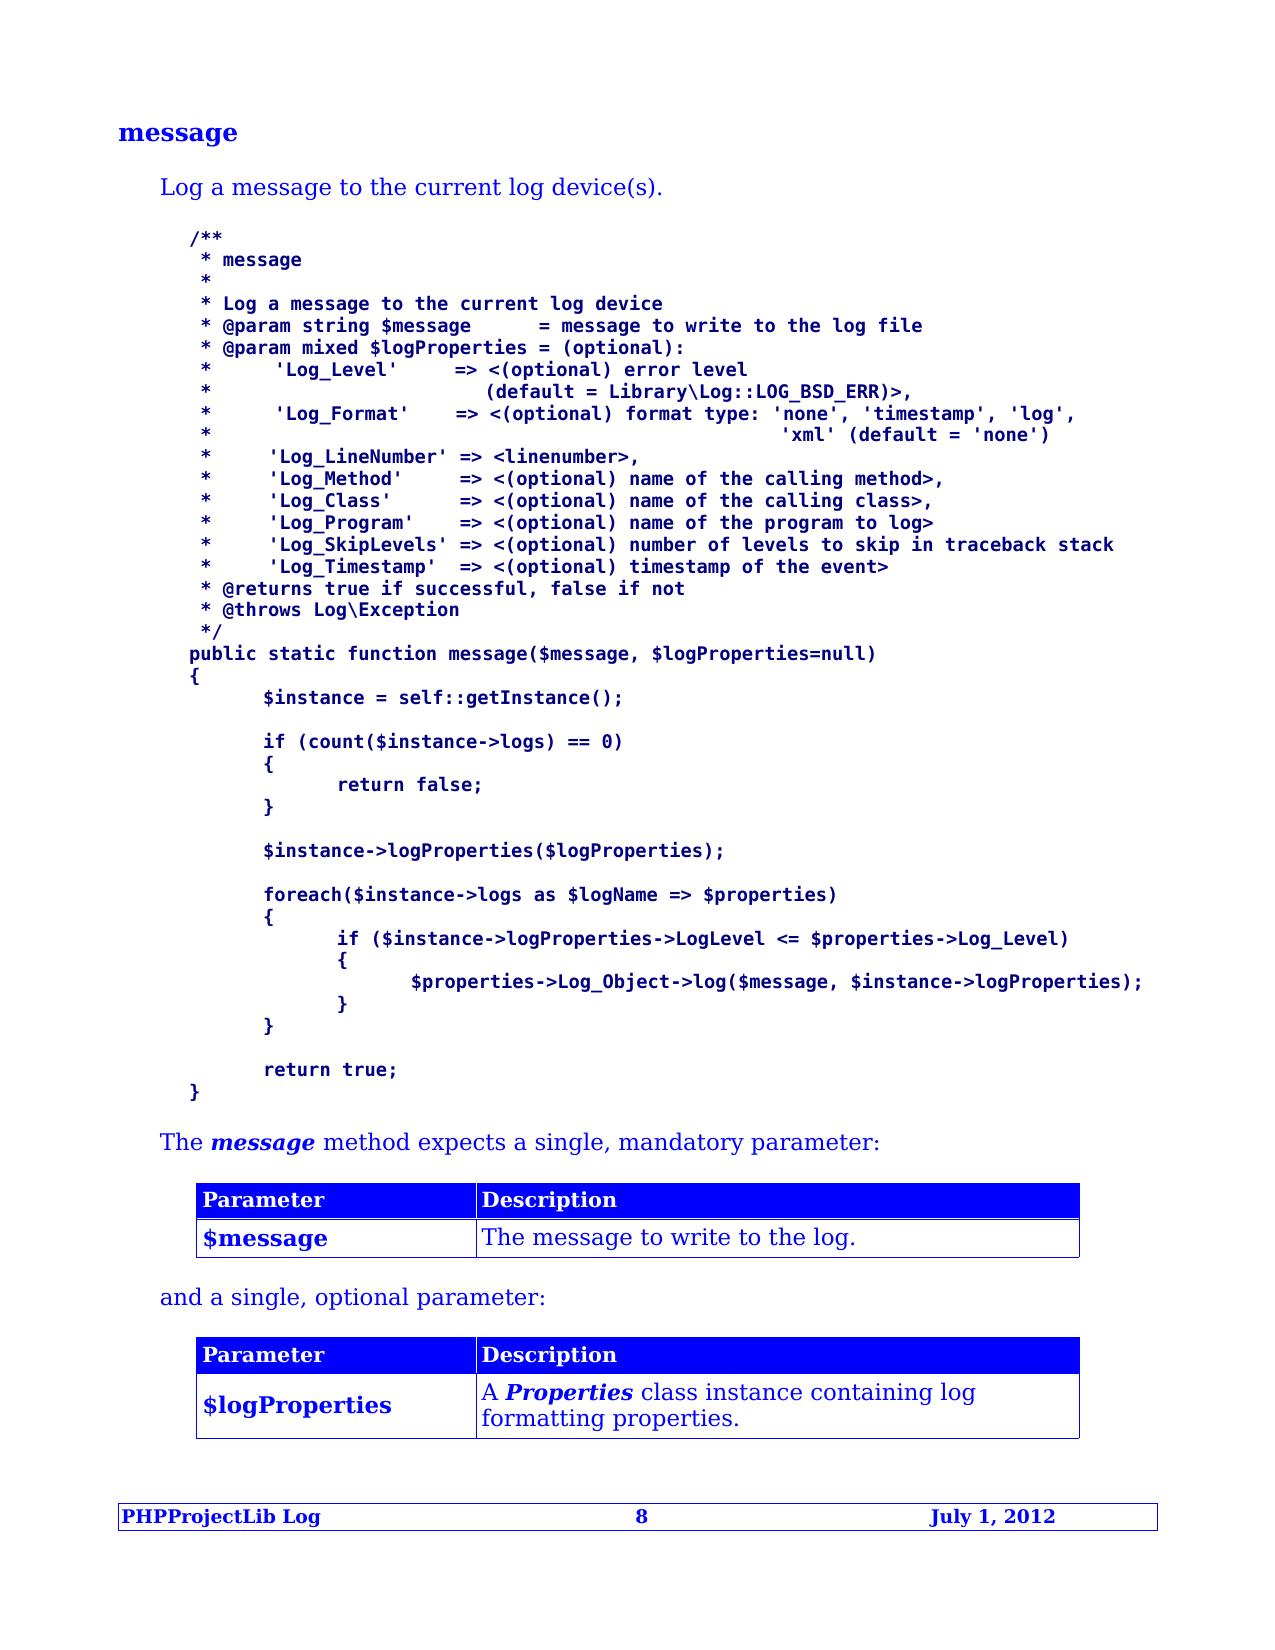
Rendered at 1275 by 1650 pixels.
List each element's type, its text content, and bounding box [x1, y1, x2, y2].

table_header Description [477, 1338, 1079, 1373]
list * 'Log_Timestamp' => <(optional) timestamp of the event> [189, 556, 1157, 577]
table_cell $logProperties [197, 1374, 476, 1438]
table_cell $message [197, 1220, 476, 1257]
table_cell A Properties class instance containing log formatting properties. [477, 1374, 1079, 1438]
list $instance = self::getInstance(); [189, 687, 1157, 709]
list * Log a message to the current log device [189, 293, 1157, 315]
list * @returns true if successful, false if not [189, 577, 1157, 599]
text and a single, optional parameter: [159, 1284, 1157, 1310]
list * @param string $message = message to write to the log file [189, 315, 1157, 337]
list { [189, 906, 1157, 927]
list * 'Log_Format' => <(optional) format type: 'none', 'timestamp', 'log', [189, 402, 1157, 424]
list { [189, 665, 1157, 687]
list * @param mixed $logProperties = (optional): [189, 337, 1157, 359]
list { [189, 752, 1157, 774]
table_cell The message to write to the log. [477, 1220, 1079, 1257]
list } [189, 796, 1157, 818]
list $properties->Log_Object->log($message, $instance->logProperties); [189, 971, 1157, 993]
title message [118, 118, 1157, 147]
list } [189, 1015, 1157, 1037]
list if ($instance->logProperties->LogLevel <= $properties->Log_Level) [189, 927, 1157, 949]
table_header Description [477, 1184, 1079, 1218]
list } [189, 1081, 1157, 1102]
list * 'xml' (default = 'none') [189, 424, 1157, 446]
list * 'Log_Level' => <(optional) error level [189, 359, 1157, 381]
list * [189, 271, 1157, 293]
table_header Parameter [197, 1338, 476, 1373]
list if (count($instance->logs) == 0) [189, 731, 1157, 752]
list { [189, 949, 1157, 971]
text The message method expects a single, mandatory parameter: [159, 1129, 1157, 1156]
list $instance->logProperties($logProperties); [189, 840, 1157, 862]
table_header Parameter [197, 1184, 476, 1218]
list return false; [189, 774, 1157, 796]
list * 'Log_Program' => <(optional) name of the program to log> [189, 512, 1157, 534]
list * @throws Log\Exception [189, 599, 1157, 621]
list /** [189, 227, 1157, 249]
list * message [189, 249, 1157, 271]
list * (default = Library\Log::LOG_BSD_ERR)>, [189, 381, 1157, 402]
list return true; [189, 1059, 1157, 1081]
list foreach($instance->logs as $logName => $properties) [189, 884, 1157, 906]
list */ [189, 621, 1157, 643]
list public static function message($message, $logProperties=null) [189, 643, 1157, 665]
list } [189, 993, 1157, 1015]
list * 'Log_Class' => <(optional) name of the calling class>, [189, 490, 1157, 512]
list * 'Log_SkipLevels' => <(optional) number of levels to skip in traceback stack [189, 534, 1157, 556]
list * 'Log_LineNumber' => <linenumber>, [189, 446, 1157, 468]
text Log a message to the current log device(s). [159, 174, 1157, 201]
list * 'Log_Method' => <(optional) name of the calling method>, [189, 468, 1157, 490]
